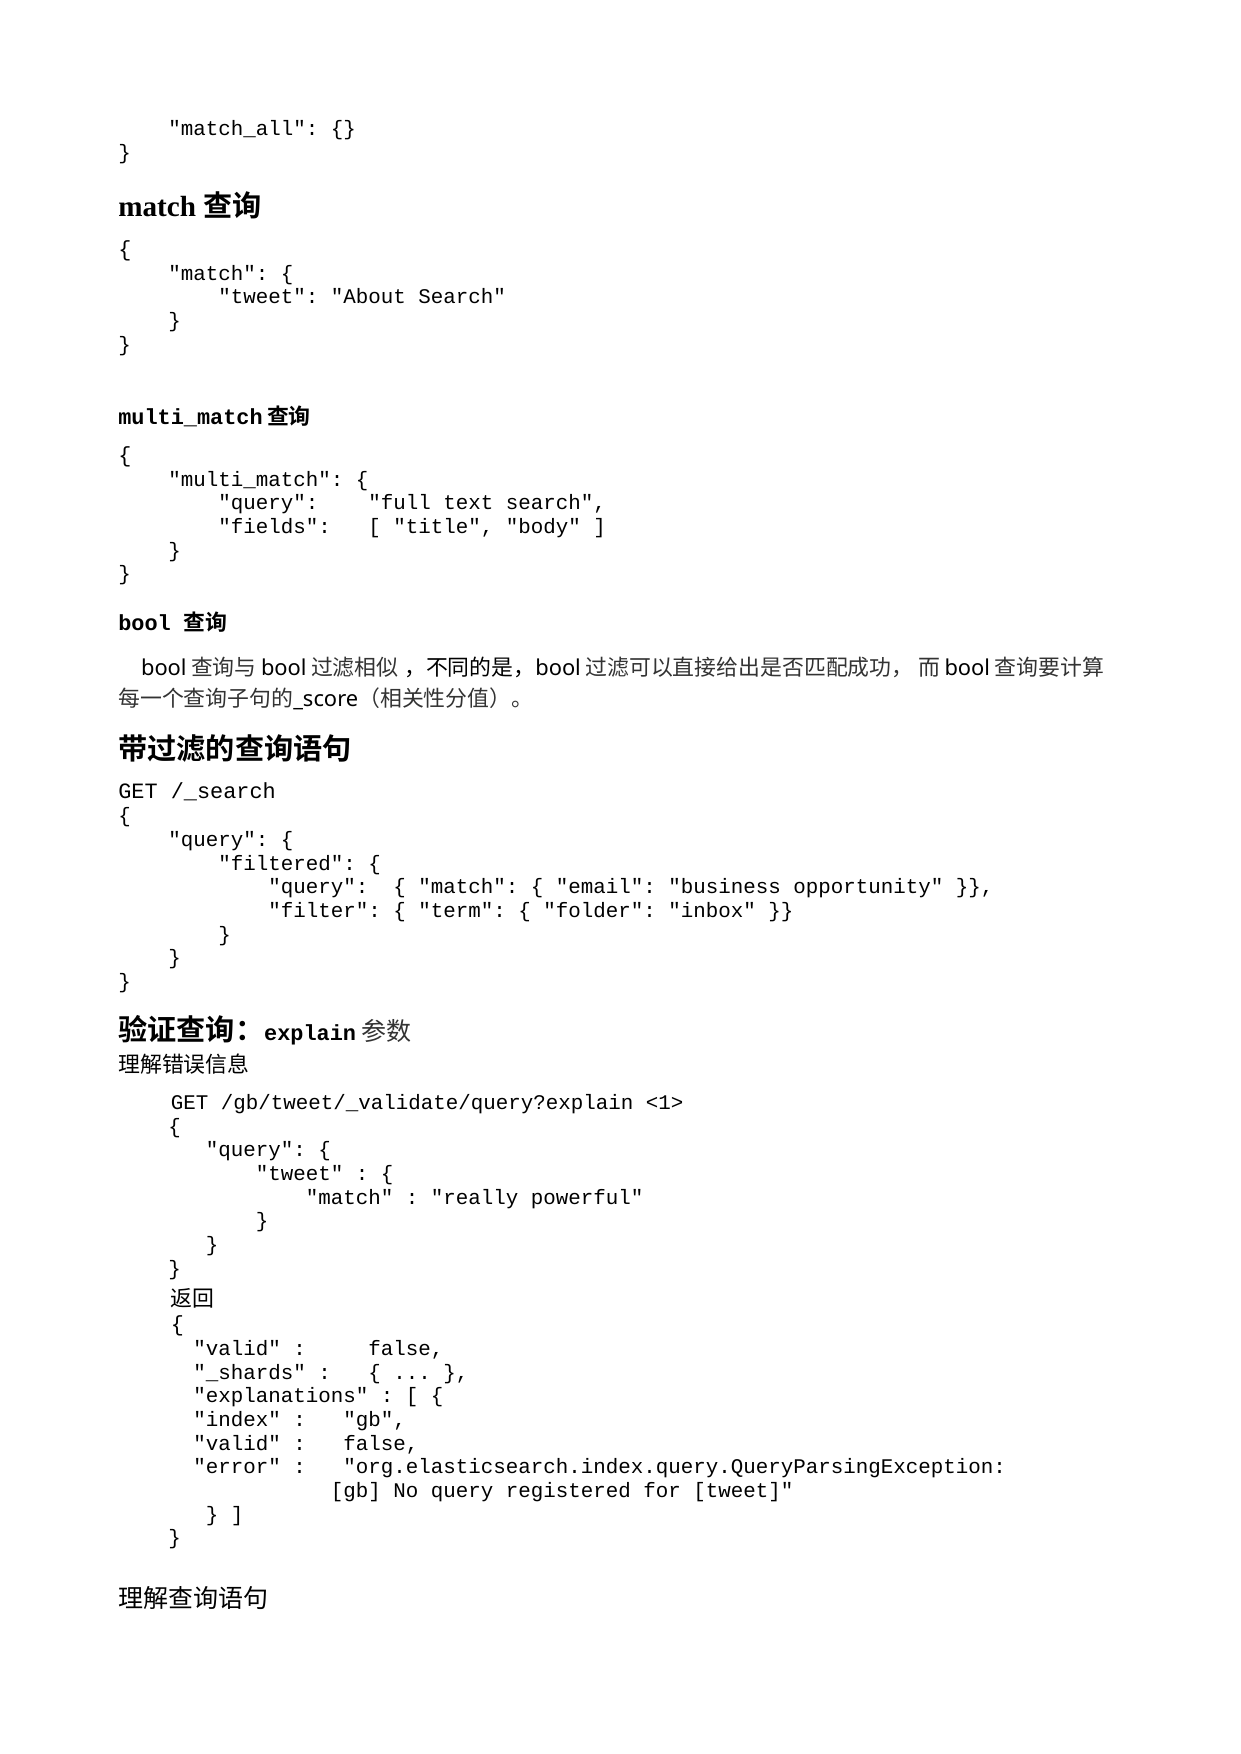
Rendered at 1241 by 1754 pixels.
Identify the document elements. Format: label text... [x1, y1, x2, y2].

text } [118, 334, 1122, 357]
text { [118, 1313, 1122, 1338]
text } [118, 539, 1122, 563]
text } [118, 1234, 1122, 1258]
text "filter": { "term": { "folder": "inbox" }} [118, 900, 1122, 924]
text } [118, 947, 1122, 971]
text "match_all": {} [118, 118, 1122, 142]
text "filtered": { [118, 853, 1122, 876]
text } [118, 1258, 1122, 1281]
text "multi_match": { [118, 469, 1122, 492]
text } [118, 142, 1122, 165]
text "query": "full text search", [118, 492, 1122, 516]
text GET /_search [118, 781, 1122, 805]
text 理解查询语句 [118, 1580, 1122, 1614]
subtitle multi_match查询 [118, 401, 1122, 431]
text GET /gb/tweet/_validate/query?explain <1> [118, 1091, 1122, 1116]
text bool查询与bool过滤相似 ，不同的是，bool过滤可以直接给出是否匹配成功， 而bool查询要计算每一个查询子句的_score（相关性分值）。 [118, 650, 1122, 713]
text "error" : "org.elasticsearch.index.query.QueryParsingException: [118, 1456, 1122, 1480]
text "tweet" : { [118, 1163, 1122, 1187]
text } [118, 310, 1122, 334]
text } [118, 1527, 1122, 1551]
text { [118, 444, 1122, 469]
text } [118, 971, 1122, 994]
text "match" : "really powerful" [118, 1187, 1122, 1210]
subtitle 带过滤的查询语句 [118, 728, 1122, 768]
text [gb] No query registered for [tweet]" [118, 1480, 1122, 1503]
subtitle bool 查询 [118, 607, 1122, 637]
text "valid" : false, [118, 1338, 1122, 1362]
text "valid" : false, [118, 1433, 1122, 1456]
text 理解错误信息 [118, 1049, 1122, 1078]
text "query": { [118, 1139, 1122, 1163]
text "explanations" : [ { [118, 1385, 1122, 1409]
text 返回 [118, 1281, 1122, 1313]
text "_shards" : { ... }, [118, 1362, 1122, 1385]
text } ] [118, 1503, 1122, 1527]
text "match": { [118, 263, 1122, 286]
text "tweet": "About Search" [118, 286, 1122, 310]
text } [118, 924, 1122, 947]
text { [118, 805, 1122, 829]
text } [118, 1210, 1122, 1234]
text { [118, 1116, 1122, 1139]
text { [118, 238, 1122, 263]
text "fields": [ "title", "body" ] [118, 516, 1122, 539]
text "query": { [118, 829, 1122, 853]
text "query": { "match": { "email": "business opportunity" }}, [118, 876, 1122, 900]
subtitle 验证查询：explain 参数 [118, 1006, 1122, 1049]
text } [118, 563, 1122, 587]
text "index" : "gb", [118, 1409, 1122, 1433]
subtitle match 查询 [118, 186, 1122, 225]
